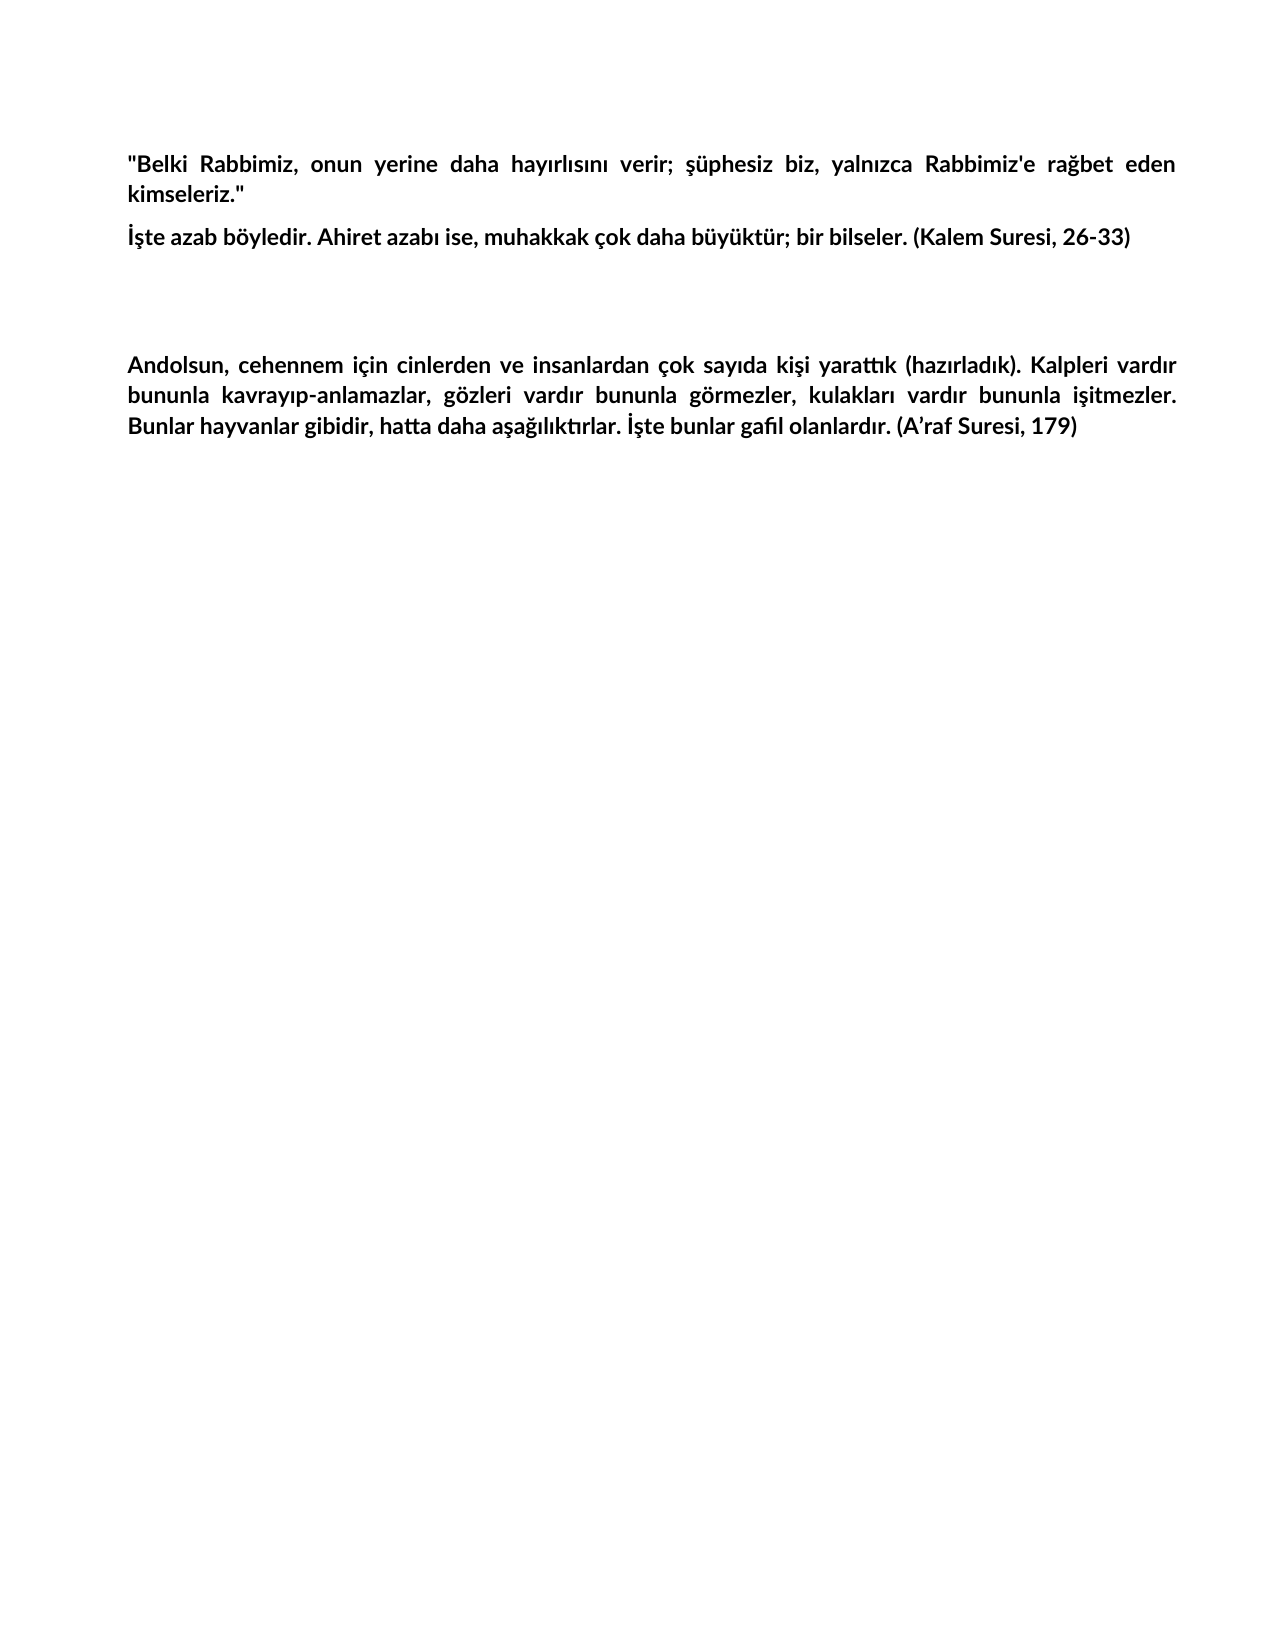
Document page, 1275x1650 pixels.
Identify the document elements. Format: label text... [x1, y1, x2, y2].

text "Belki Rabbimiz, onun yerine daha hayırlısını verir; şüphesiz biz, yalnızca Rabbimiz'e rağbet eden kimseleriz." [127, 150, 1177, 208]
text İşte azab böyledir. Ahiret azabı ise, muhakkak çok daha büyüktür; bir bilseler. (Kalem Suresi, 26-33) [127, 223, 1177, 250]
text Andolsun, cehennem için cinlerden ve insanlardan çok sayıda kişi yarattık (hazırladık). Kalpleri vardır bununla kavrayıp-anlamazlar, gözleri vardır bununla görmezler, kulakları vardır bununla işitmezler. Bunlar hayvanlar gibidir, hatta daha aşağılıktırlar. İşte bunlar gafil olanlardır. (A’raf Suresi, 179) [127, 351, 1177, 439]
